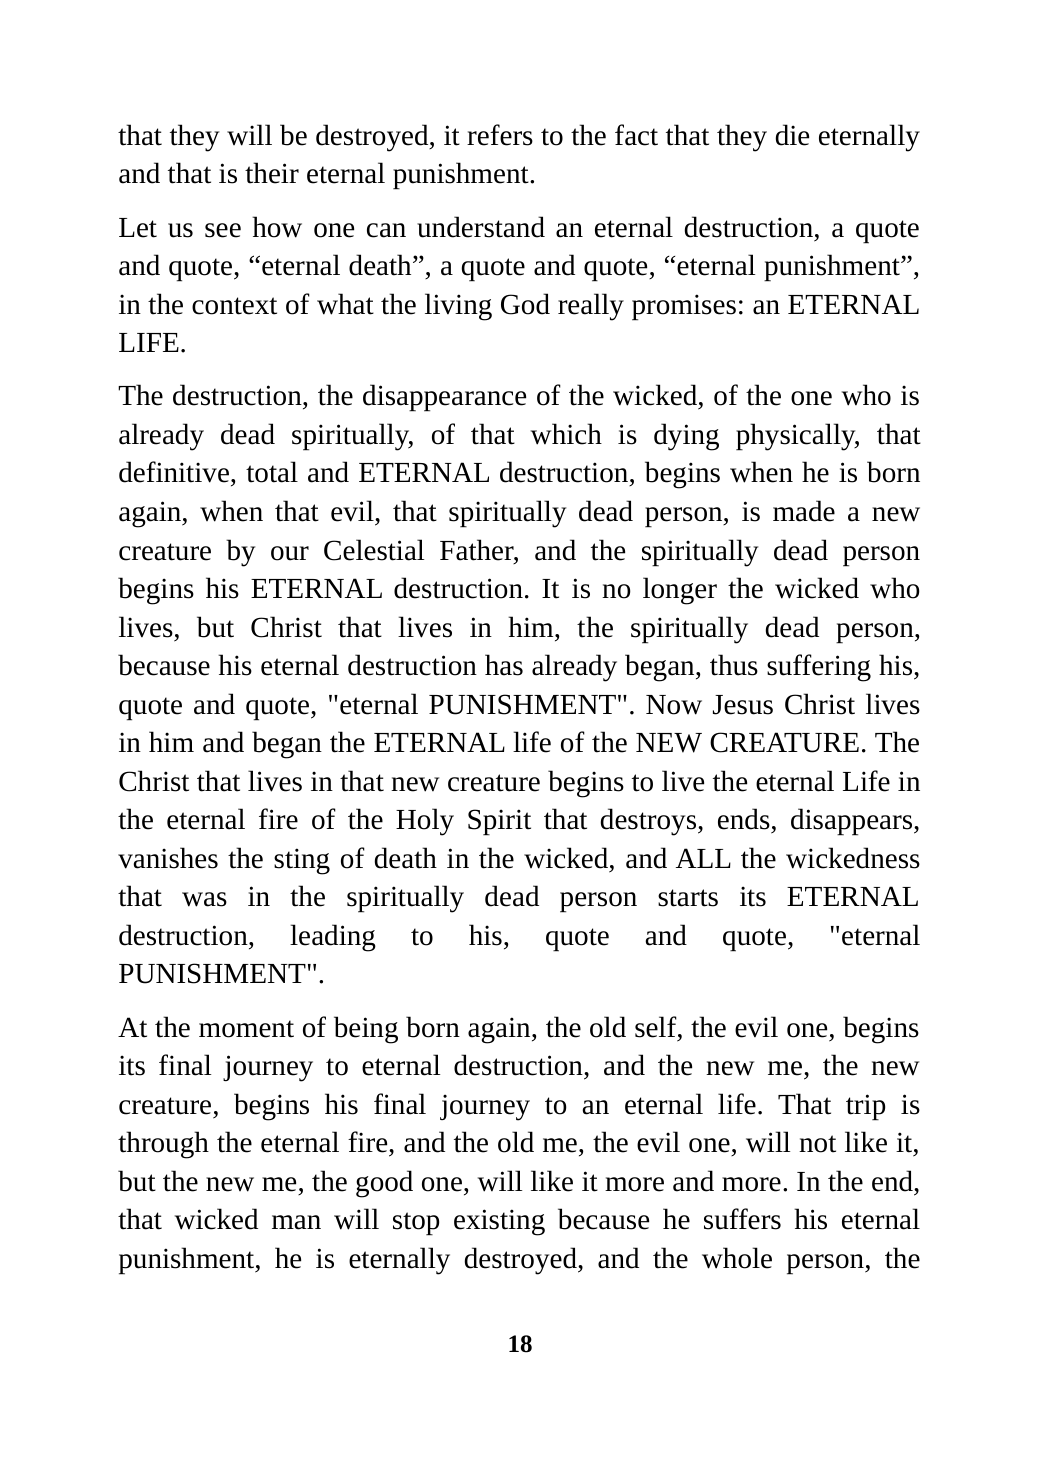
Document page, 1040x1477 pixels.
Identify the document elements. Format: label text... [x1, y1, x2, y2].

text The destruction, the disappearance of the wicked, of the one who is already dead spiritually, of that which is dying physically, that definitive, total and ETERNAL destruction, begins when he is born again, when that evil, that spiritually dead person, is made a new creature by our Celestial Father, and the spiritually dead person begins his ETERNAL destruction. It is no longer the wicked who lives, but Christ that lives in him, the spiritually dead person, because his eternal destruction has already began, thus suffering his, quote and quote, "eternal PUNISHMENT". Now Jesus Christ lives in him and began the ETERNAL life of the NEW CREATURE. The Christ that lives in that new creature begins to live the eternal Life in the eternal fire of the Holy Spirit that destroys, ends, disappears, vanishes the sting of death in the wicked, and ALL the wickedness that was in the spiritually dead person starts its ETERNAL destruction, leading to his, quote and quote, "eternal PUNISHMENT". [118, 378, 921, 990]
text that they will be destroyed, it refers to the fact that they die eternally and that is their eternal punishment. [118, 118, 921, 190]
text Let us see how one can understand an eternal destruction, a quote and quote, “eternal death”, a quote and quote, “eternal punishment”, in the context of what the living God really promises: an ETERNAL LIFE. [118, 210, 921, 359]
text At the moment of being born again, the old self, the evil one, begins its final journey to eternal destruction, and the new me, the new creature, begins his final journey to an eternal life. That trip is through the eternal fire, and the old me, the evil one, will not like it, but the new me, the good one, will like it more and more. In the end, that wicked man will stop existing because he suffers his eternal punishment, he is eternally destroyed, and the whole person, the [118, 1010, 921, 1274]
